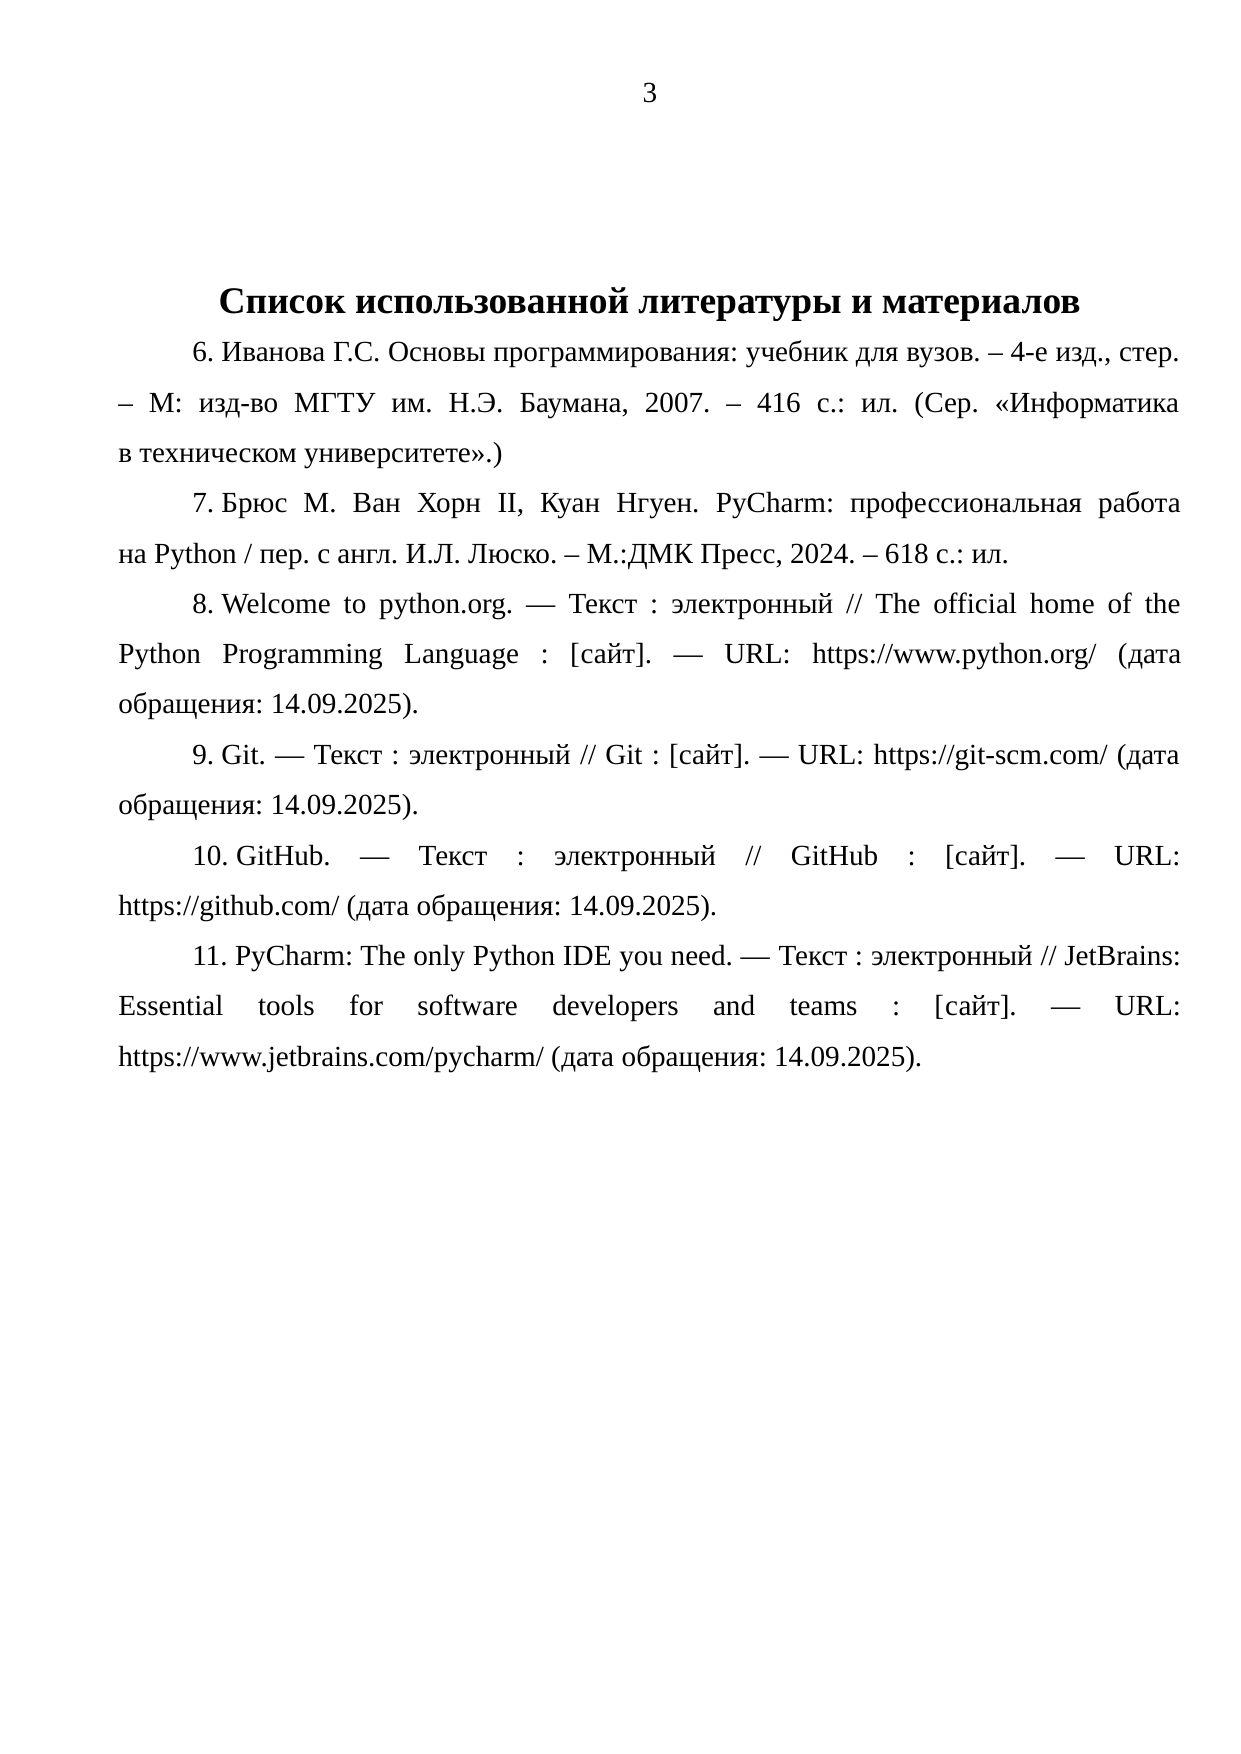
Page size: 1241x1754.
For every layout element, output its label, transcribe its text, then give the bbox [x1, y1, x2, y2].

subtitle Список использованной литературы и материалов [118, 279, 1181, 322]
list GitHub. — Текст : электронный // GitHub : [сайт]. — URL: https://github.com/ (дата обращения: 14.09.2025). [118, 838, 1181, 921]
list Брюс М. Ван Хорн II, Куан Нгуен. PyCharm: профессиональная работа на Python / пер. с англ. И.Л. Люско. – М.:ДМК Пресс, 2024. – 618 с.: ил. [118, 485, 1181, 569]
list Иванова Г.С. Основы программирования: учебник для вузов. – 4-е изд., стер. – М: изд-во МГТУ им. Н.Э. Баумана, 2007. – 416 с.: ил. (Сер. «Информатика в техническом университете».) [118, 334, 1181, 469]
list Welcome to python.org. — Текст : электронный // The official home of the Python Programming Language : [сайт]. — URL: https://www.python.org/ (дата обращения: 14.09.2025). [118, 586, 1181, 720]
list PyCharm: The only Python IDE you need. — Текст : электронный // JetBrains: Essential tools for software developers and teams : [сайт]. — URL: https://www.jetbrains.com/pycharm/ (дата обращения: 14.09.2025). [118, 938, 1181, 1072]
list Git. — Текст : электронный // Git : [сайт]. — URL: https://git-scm.com/ (дата обращения: 14.09.2025). [118, 737, 1181, 821]
